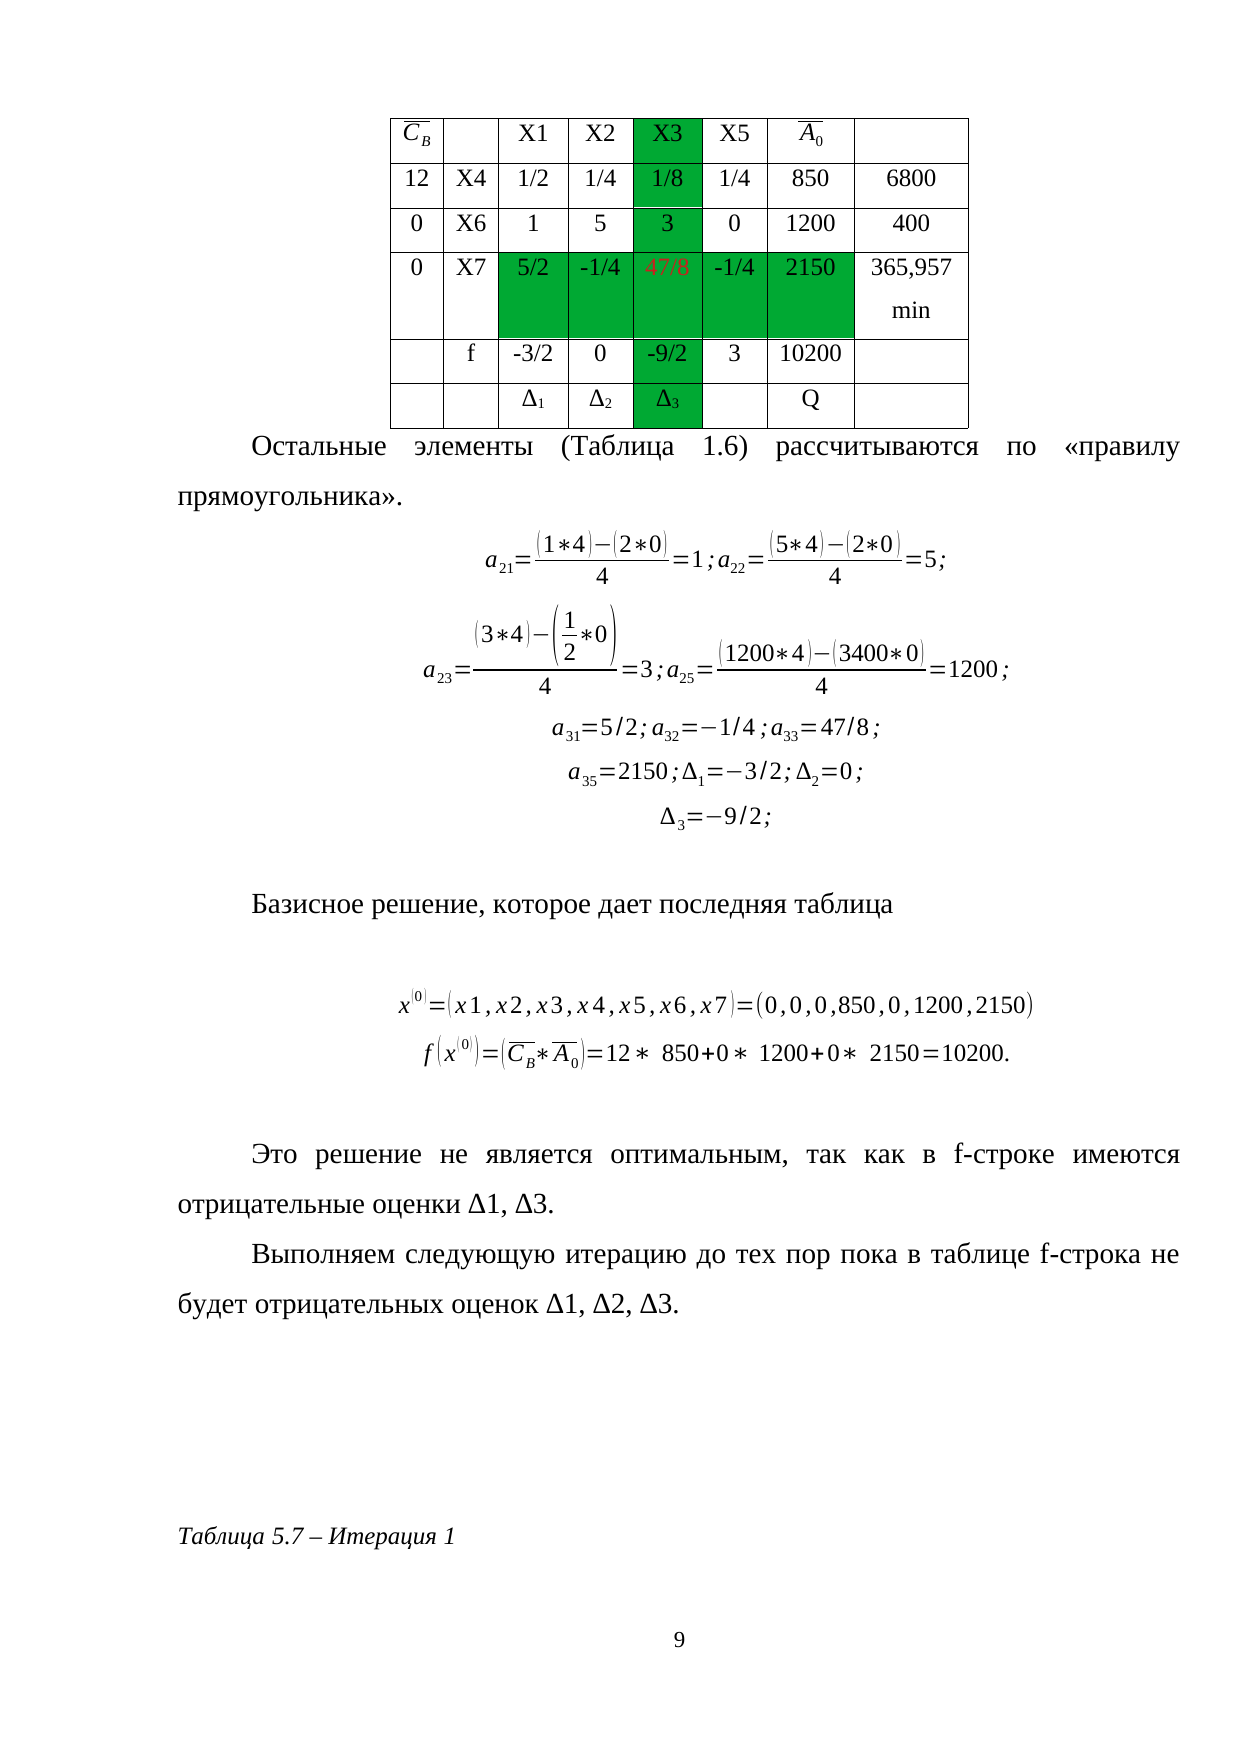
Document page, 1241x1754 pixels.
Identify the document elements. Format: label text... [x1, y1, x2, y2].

table_cell 1/4 [703, 164, 767, 207]
table_cell 0 [391, 253, 443, 338]
table_cell 0 [391, 209, 443, 252]
table_cell [703, 384, 767, 428]
table_cell -3/2 [499, 340, 568, 383]
table_cell X1 [499, 119, 568, 163]
table_cell X5 [703, 119, 767, 163]
table_cell 5/2 [499, 253, 568, 338]
table_cell [391, 119, 443, 163]
table_cell 1200 [768, 209, 854, 252]
table_cell [768, 119, 854, 163]
table_cell 3 [634, 209, 702, 252]
table_cell f [444, 340, 498, 383]
table_cell [391, 384, 443, 428]
table_cell 12 [391, 164, 443, 207]
text Остальные элементы (Таблица 1.6) рассчитываются по «правилу прямоугольника». [177, 428, 1181, 512]
table_cell 0 [569, 340, 633, 383]
table_cell 365,957 min [855, 253, 968, 338]
table_cell Δ2 [569, 384, 633, 428]
table_cell 1/2 [499, 164, 568, 207]
table_cell 0 [703, 209, 767, 252]
table_cell Q [768, 384, 854, 428]
table_cell 850 [768, 164, 854, 207]
table_cell -9/2 [634, 340, 702, 383]
table_cell 47/8 [634, 253, 702, 338]
table_cell [855, 384, 968, 428]
text Таблица 5.7 – Итерация 1 [177, 1521, 1181, 1550]
text Базисное решение, которое дает последняя таблица [177, 887, 1181, 920]
table_cell -1/4 [569, 253, 633, 338]
table_cell 1/8 [634, 164, 702, 207]
table_cell 5 [569, 209, 633, 252]
table_cell [444, 384, 498, 428]
table_cell X6 [444, 209, 498, 252]
table_cell [444, 119, 498, 163]
table_cell X7 [444, 253, 498, 338]
table_cell [855, 119, 968, 163]
table_cell 3 [703, 340, 767, 383]
table_cell 400 [855, 209, 968, 252]
table_cell Δ3 [634, 384, 702, 428]
table_cell -1/4 [703, 253, 767, 338]
table_cell 1/4 [569, 164, 633, 207]
table_cell 2150 [768, 253, 854, 338]
table_cell [855, 340, 968, 383]
table_cell 1 [499, 209, 568, 252]
table_cell X3 [634, 119, 702, 163]
table_cell X2 [569, 119, 633, 163]
table_cell [391, 340, 443, 383]
text Выполняем следующую итерацию до тех пор пока в таблице f-строка не будет отрицательных оценок ∆1, ∆2, ∆3. [177, 1236, 1181, 1320]
table_cell Δ1 [499, 384, 568, 428]
table_cell 10200 [768, 340, 854, 383]
text Это решение не является оптимальным, так как в f-строке имеются отрицательные оценки ∆1, ∆3. [177, 1136, 1181, 1219]
table_cell 6800 [855, 164, 968, 207]
table_cell X4 [444, 164, 498, 207]
